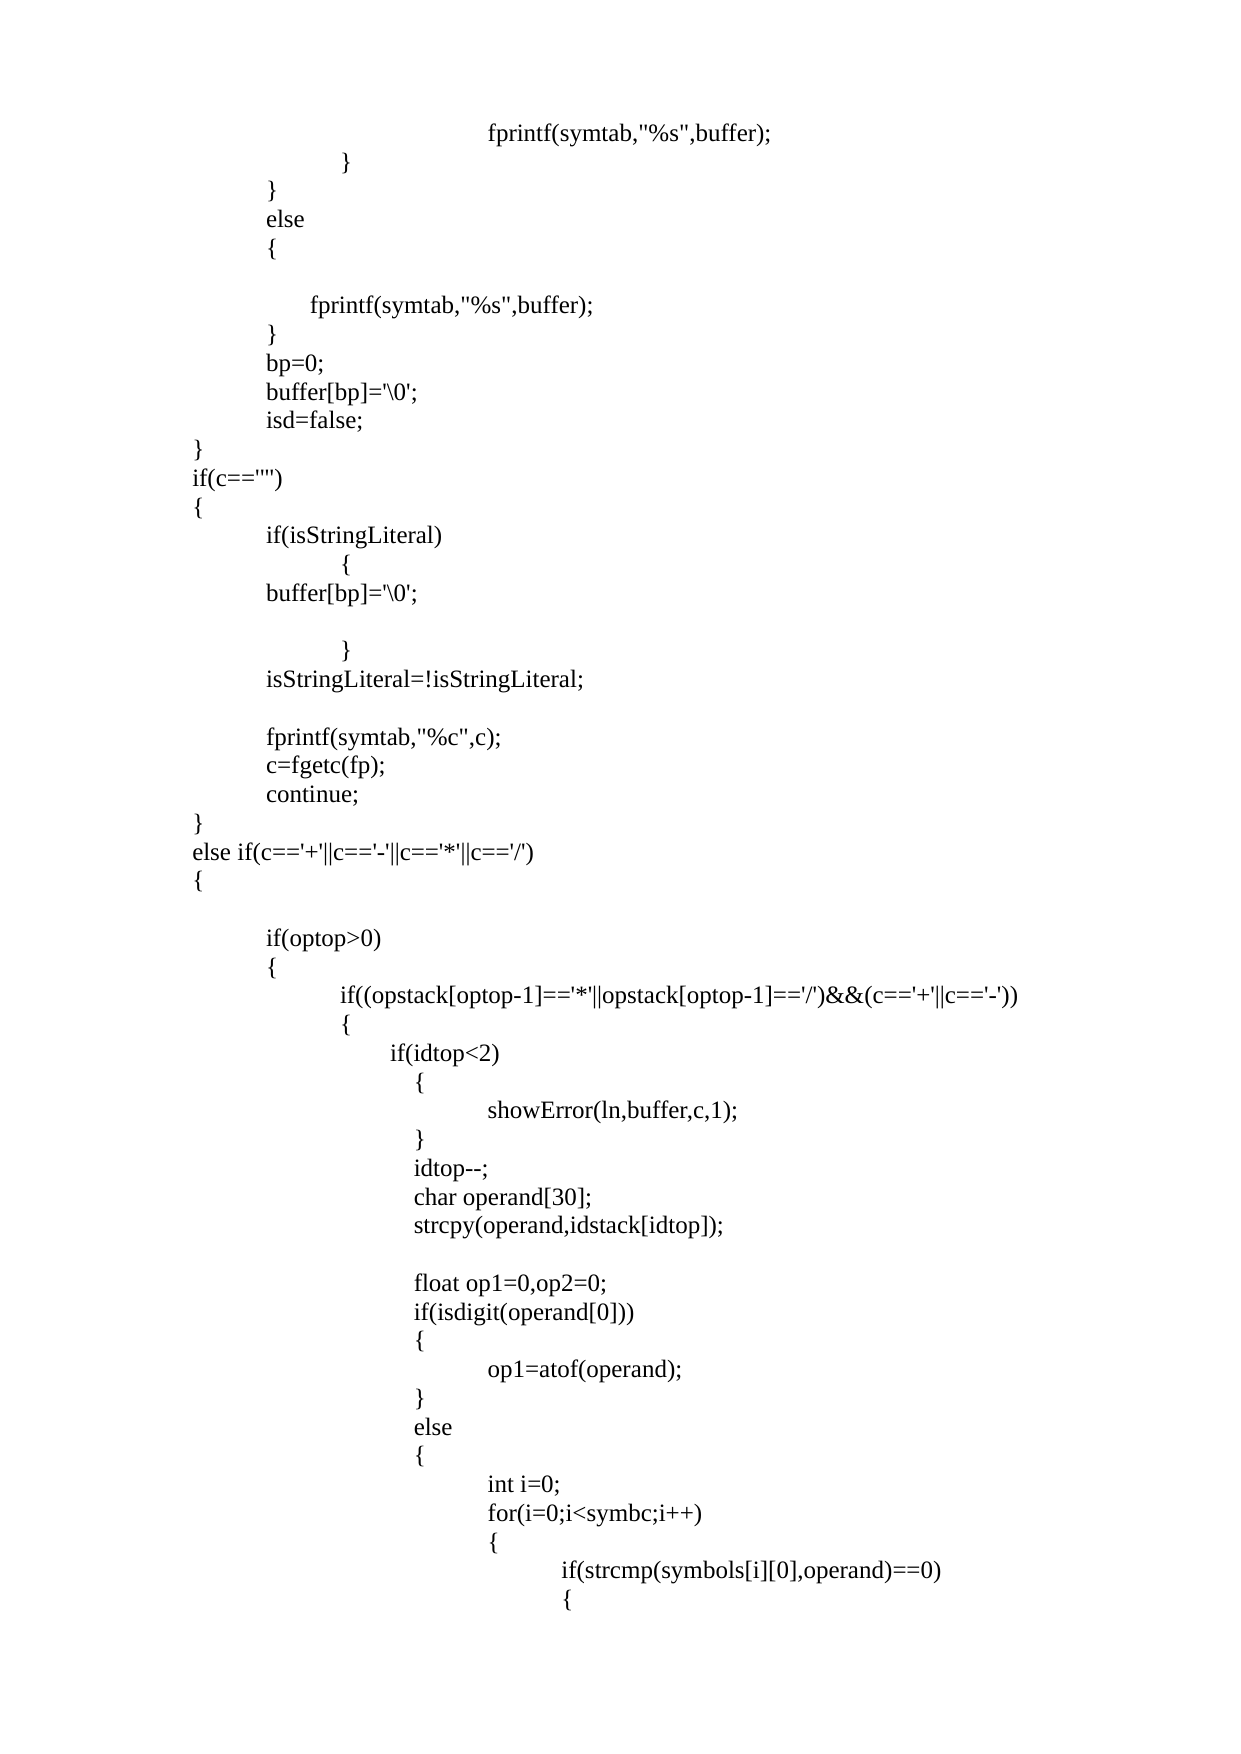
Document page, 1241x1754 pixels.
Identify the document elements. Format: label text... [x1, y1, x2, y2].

text fprintf(symtab,"%s",buffer); [118, 291, 1122, 319]
text { [118, 492, 1122, 521]
text { [118, 1441, 1122, 1469]
text { [118, 1009, 1122, 1038]
text char operand[30]; [118, 1182, 1122, 1211]
text if(strcmp(symbols[i][0],operand)==0) [118, 1556, 1122, 1584]
text } [118, 1124, 1122, 1153]
text if(isdigit(operand[0])) [118, 1297, 1122, 1326]
text continue; [118, 779, 1122, 808]
text } [118, 636, 1122, 664]
text if(optop>0) [118, 923, 1122, 952]
text isStringLiteral=!isStringLiteral; [118, 664, 1122, 693]
text idtop--; [118, 1153, 1122, 1182]
text buffer[bp]='\0'; [118, 377, 1122, 406]
text } [118, 319, 1122, 348]
text buffer[bp]='\0'; [118, 578, 1122, 607]
text { [118, 1326, 1122, 1354]
text showError(ln,buffer,c,1); [118, 1096, 1122, 1124]
text c=fgetc(fp); [118, 751, 1122, 779]
text fprintf(symtab,"%c",c); [118, 722, 1122, 751]
text { [118, 233, 1122, 262]
text else [118, 204, 1122, 233]
text else [118, 1412, 1122, 1441]
text } [118, 176, 1122, 204]
text { [118, 549, 1122, 578]
text float op1=0,op2=0; [118, 1268, 1122, 1297]
text { [118, 1527, 1122, 1556]
text } [118, 1383, 1122, 1412]
text } [118, 147, 1122, 176]
text if(idtop<2) [118, 1038, 1122, 1067]
text } [118, 434, 1122, 463]
text op1=atof(operand); [118, 1354, 1122, 1383]
text else if(c=='+'||c=='-'||c=='*'||c=='/') [118, 837, 1122, 866]
text } [118, 808, 1122, 837]
text bp=0; [118, 348, 1122, 377]
text if(isStringLiteral) [118, 521, 1122, 549]
text if(c=='"') [118, 463, 1122, 492]
text for(i=0;i<symbc;i++) [118, 1498, 1122, 1527]
text if((opstack[optop-1]=='*'||opstack[optop-1]=='/')&&(c=='+'||c=='-')) [118, 981, 1122, 1009]
text isd=false; [118, 406, 1122, 434]
text int i=0; [118, 1469, 1122, 1498]
text strcpy(operand,idstack[idtop]); [118, 1211, 1122, 1239]
text { [118, 866, 1122, 894]
text { [118, 1067, 1122, 1096]
text { [118, 1584, 1122, 1613]
text fprintf(symtab,"%s",buffer); [118, 118, 1122, 147]
text { [118, 952, 1122, 981]
